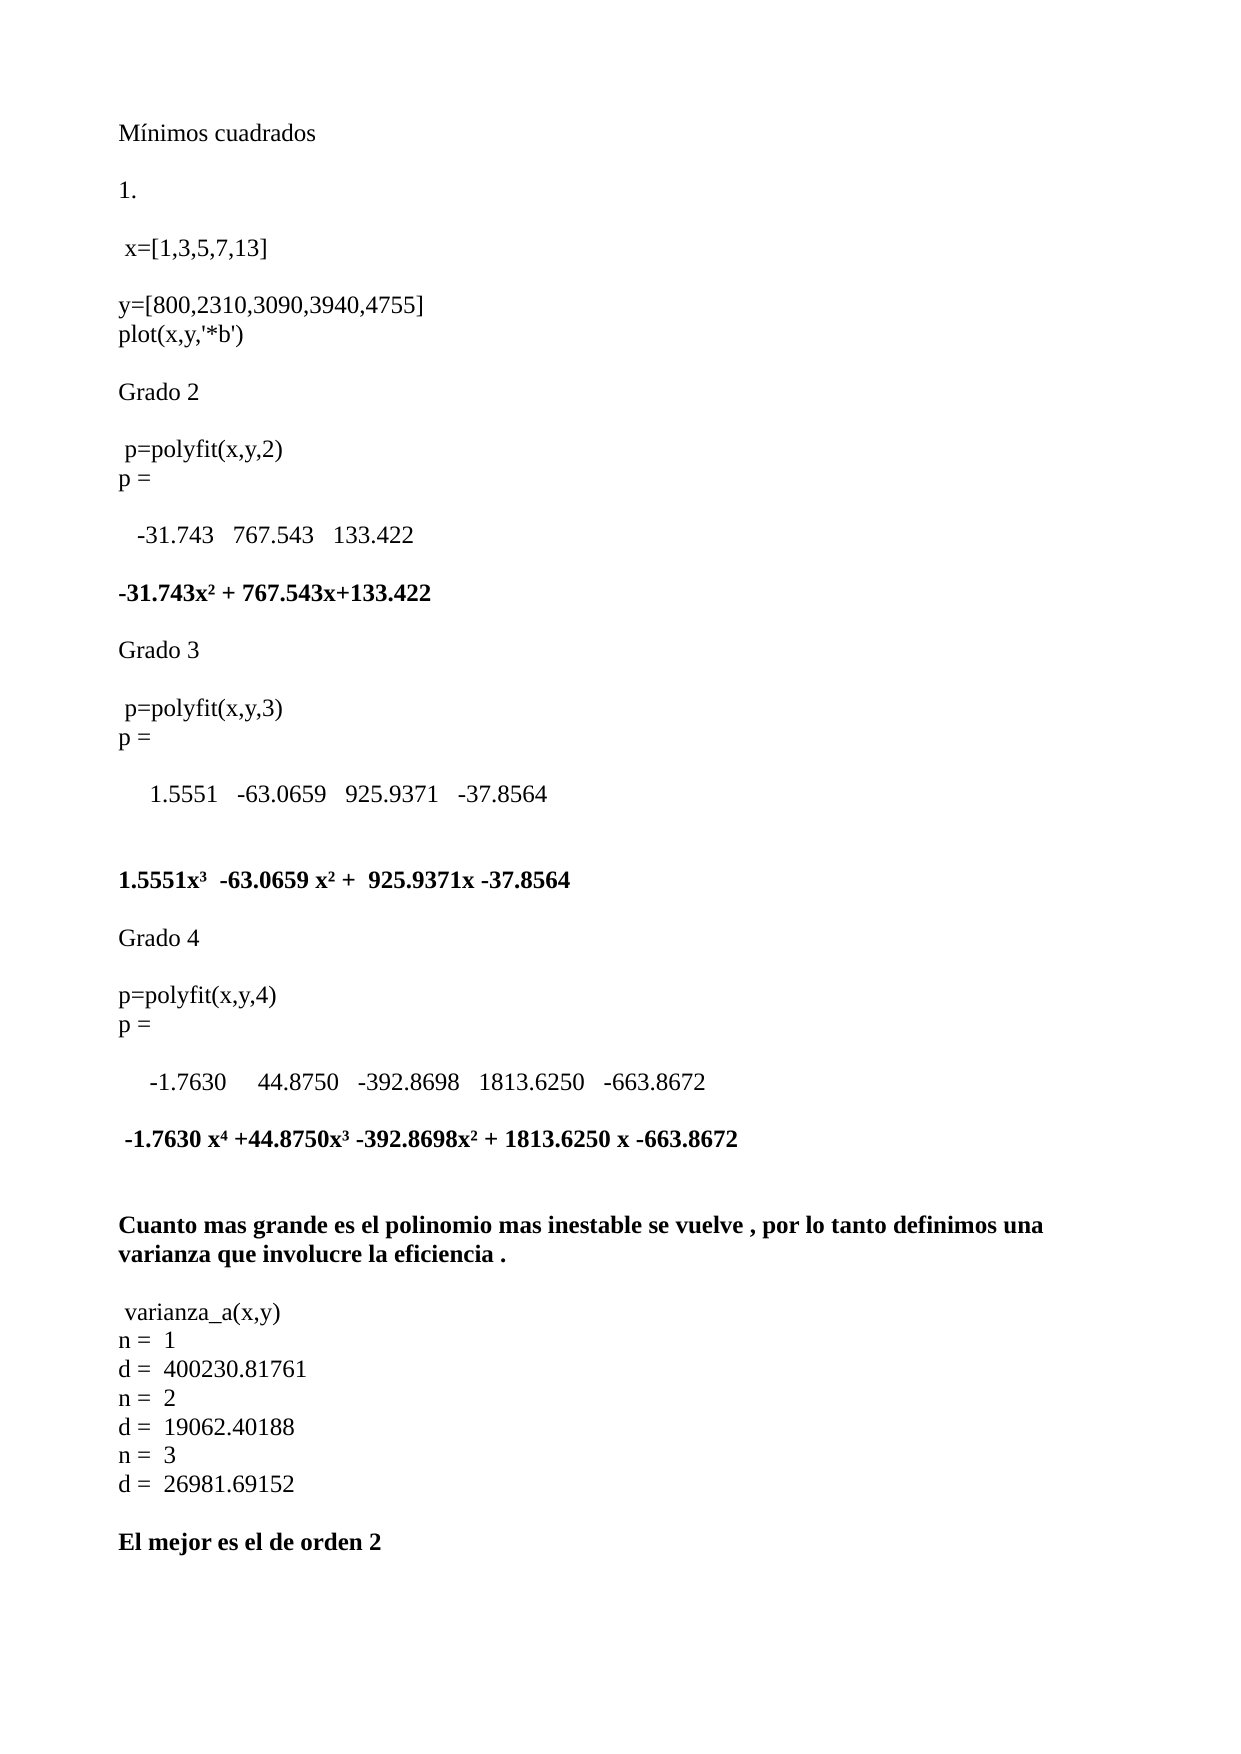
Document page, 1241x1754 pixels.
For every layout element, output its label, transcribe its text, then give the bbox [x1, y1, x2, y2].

text Mínimos cuadrados [118, 118, 1122, 147]
text p=polyfit(x,y,2) [118, 434, 1122, 463]
text n = 2 [118, 1383, 1122, 1412]
text Grado 3 [118, 636, 1122, 664]
text p=polyfit(x,y,3) [118, 693, 1122, 722]
text varianza_a(x,y) [118, 1297, 1122, 1326]
text d = 19062.40188 [118, 1412, 1122, 1441]
text plot(x,y,'*b') [118, 319, 1122, 348]
text d = 400230.81761 [118, 1354, 1122, 1383]
text Grado 4 [118, 923, 1122, 952]
text Cuanto mas grande es el polinomio mas inestable se vuelve , por lo tanto definimos una varianza que involucre la eficiencia . [118, 1211, 1122, 1268]
text p = [118, 463, 1122, 492]
text x=[1,3,5,7,13] [118, 233, 1122, 262]
text 1.5551x³ -63.0659 x² + 925.9371x -37.8564 [118, 866, 1122, 894]
text p=polyfit(x,y,4) [118, 981, 1122, 1009]
text y=[800,2310,3090,3940,4755] [118, 291, 1122, 319]
text 1.5551 -63.0659 925.9371 -37.8564 [118, 779, 1122, 808]
text p = [118, 1009, 1122, 1038]
text n = 3 [118, 1441, 1122, 1469]
text p = [118, 722, 1122, 751]
text Grado 2 [118, 377, 1122, 406]
text 1. [118, 176, 1122, 204]
text -31.743x² + 767.543x+133.422 [118, 578, 1122, 607]
text -1.7630 x⁴ +44.8750x³ -392.8698x² + 1813.6250 x -663.8672 [118, 1124, 1122, 1153]
text -31.743 767.543 133.422 [118, 521, 1122, 549]
text -1.7630 44.8750 -392.8698 1813.6250 -663.8672 [118, 1067, 1122, 1096]
text n = 1 [118, 1326, 1122, 1354]
text d = 26981.69152 [118, 1469, 1122, 1498]
text El mejor es el de orden 2 [118, 1527, 1122, 1556]
